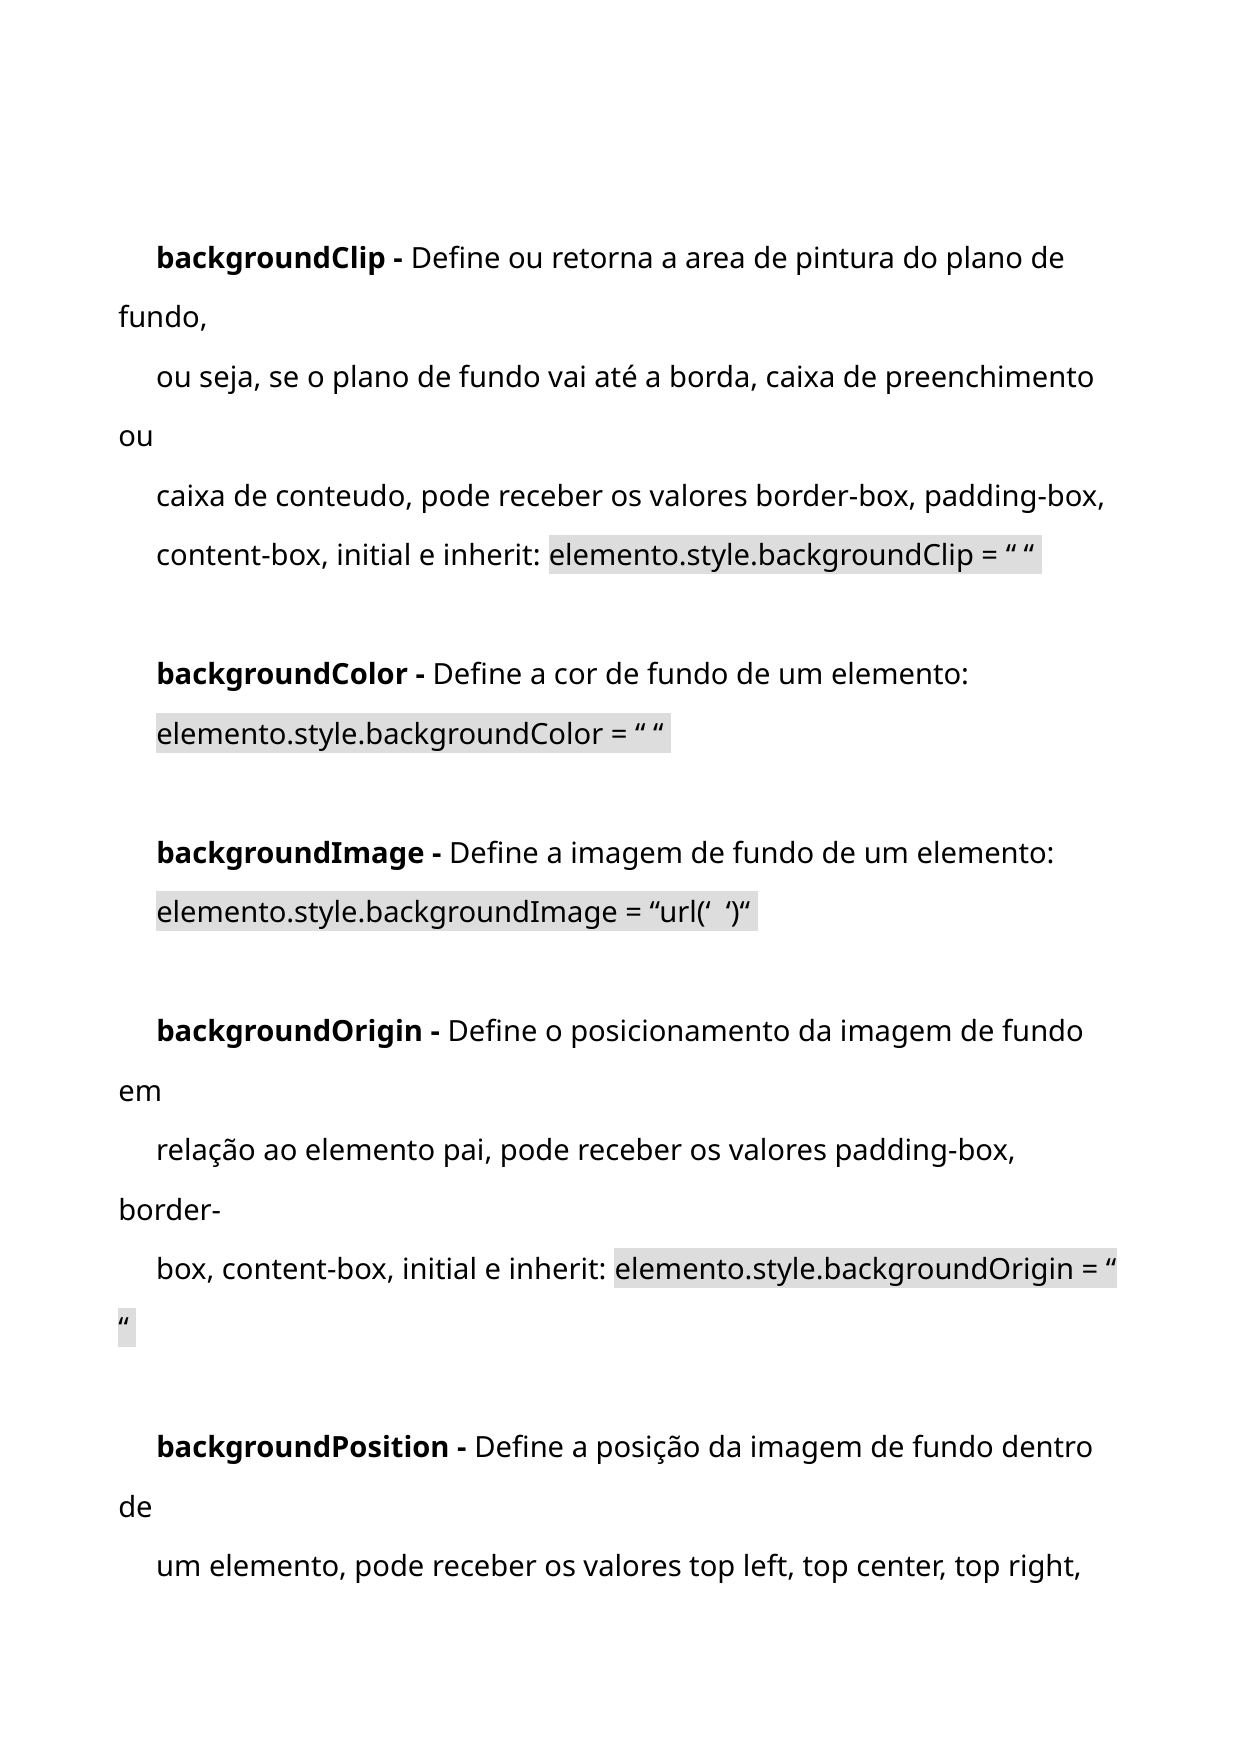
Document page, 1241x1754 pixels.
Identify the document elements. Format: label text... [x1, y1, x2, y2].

text relação ao elemento pai, pode receber os valores padding-box, border- [118, 1129, 1122, 1228]
text caixa de conteudo, pode receber os valores border-box, padding-box, [118, 475, 1122, 515]
text content-box, initial e inherit: elemento.style.backgroundClip = “ “ [118, 534, 1122, 574]
text elemento.style.backgroundColor = “ “ [118, 713, 1122, 753]
text backgroundPosition - Define a posição da imagem de fundo dentro de [118, 1427, 1122, 1526]
text backgroundOrigin - Define o posicionamento da imagem de fundo em [118, 1010, 1122, 1109]
text box, content-box, initial e inherit: elemento.style.backgroundOrigin = “ “ [118, 1248, 1122, 1347]
text backgroundImage - Define a imagem de fundo de um elemento: [118, 832, 1122, 872]
text elemento.style.backgroundImage = “url(‘ ‘)“ [118, 891, 1122, 931]
text um elemento, pode receber os valores top left, top center, top right, [118, 1546, 1122, 1585]
text backgroundClip - Define ou retorna a area de pintura do plano de fundo, [118, 237, 1122, 336]
text ou seja, se o plano de fundo vai até a borda, caixa de preenchimento ou [118, 356, 1122, 455]
text backgroundColor - Define a cor de fundo de um elemento: [118, 653, 1122, 693]
